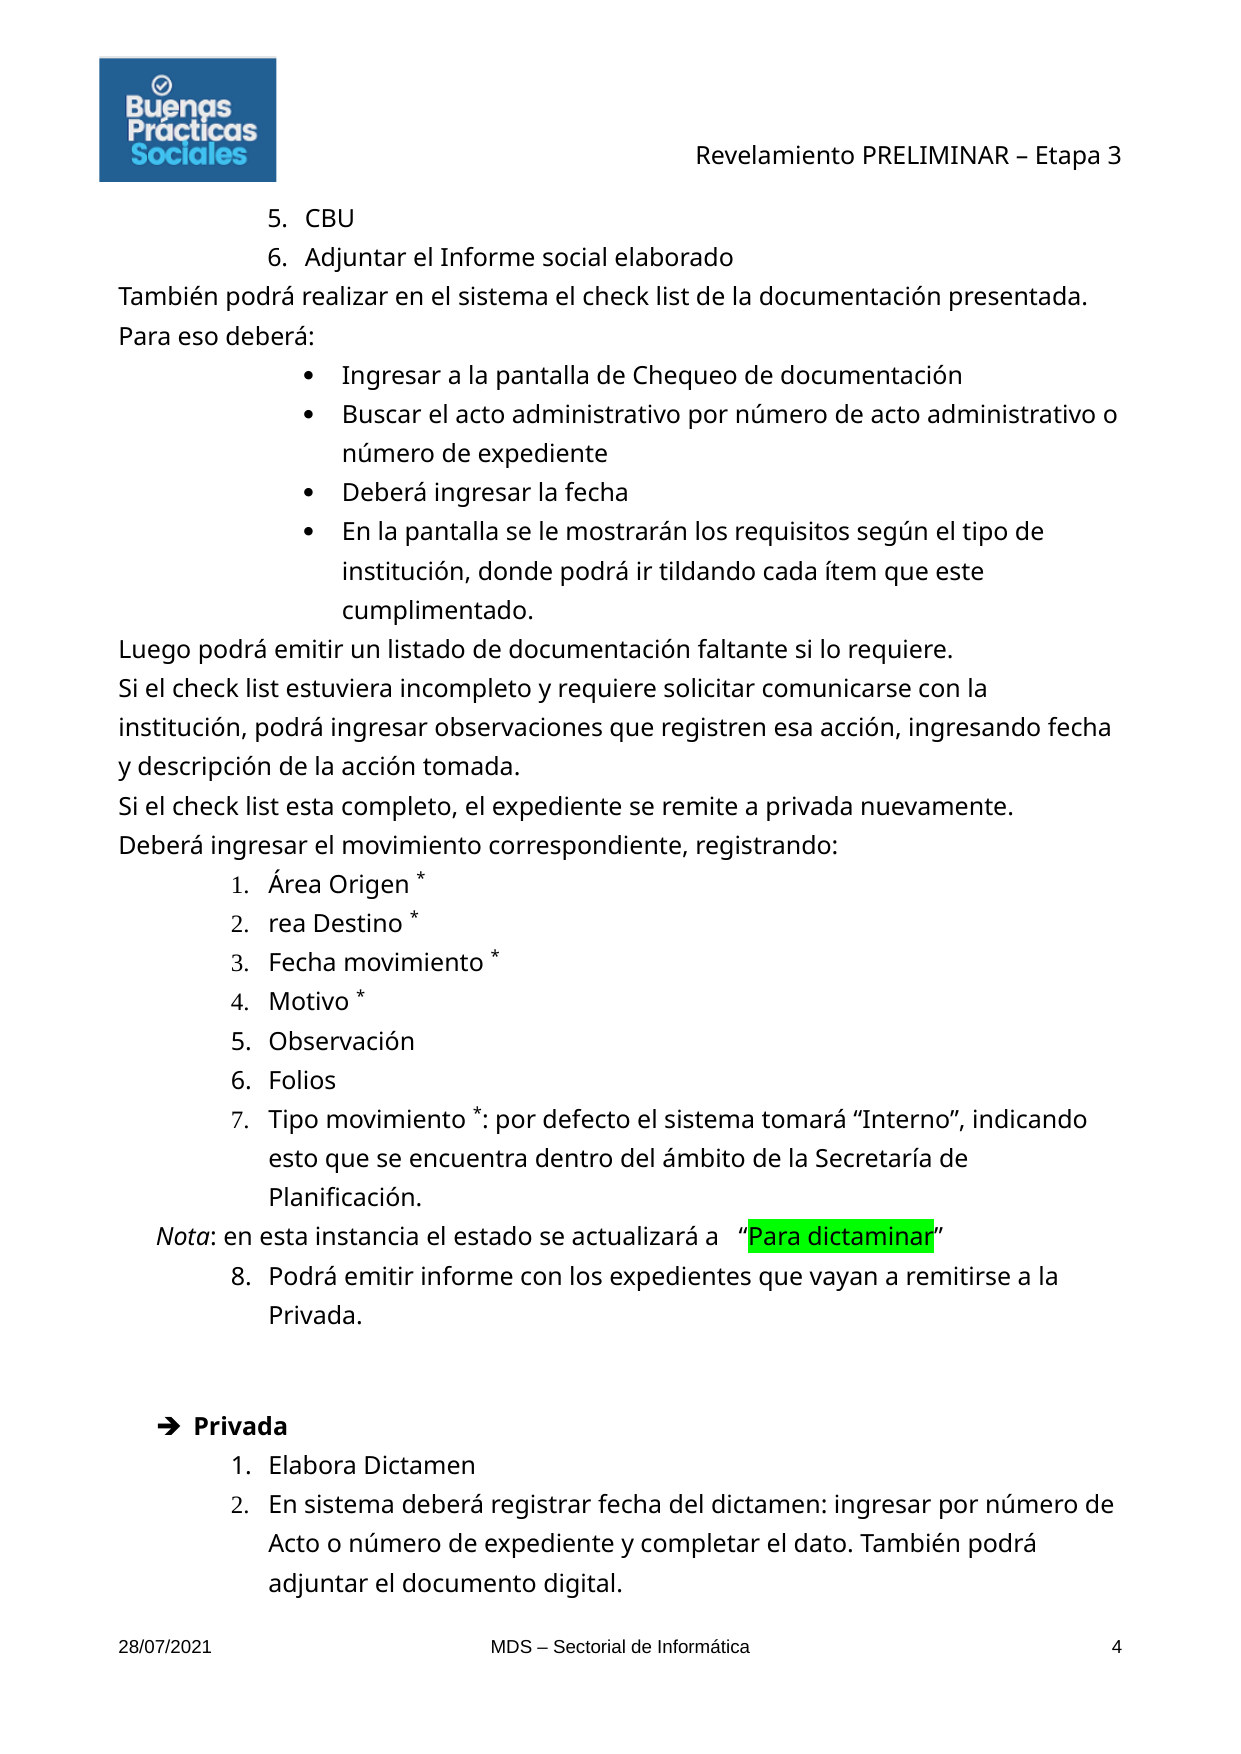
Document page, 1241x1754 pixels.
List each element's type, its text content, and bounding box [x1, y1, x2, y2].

text Si el check list estuviera incompleto y requiere solicitar comunicarse con la institución, podrá ingresar observaciones que registren esa acción, ingresando fecha y descripción de la acción tomada. [118, 671, 1122, 783]
list Deberá ingresar la fecha [304, 475, 1122, 509]
list CBU [267, 201, 1122, 235]
list Observación [231, 1023, 1122, 1057]
list Fecha movimiento * [231, 945, 1122, 979]
text Nota: en esta instancia el estado se actualizará a “Para dictaminar” [156, 1219, 1122, 1253]
list Elabora Dictamen [231, 1448, 1122, 1482]
list Área Origen * [231, 866, 1122, 901]
text También podrá realizar en el sistema el check list de la documentación presentada. Para eso deberá: [118, 279, 1122, 352]
text Deberá ingresar el movimiento correspondiente, registrando: [118, 827, 1122, 861]
text Si el check list esta completo, el expediente se remite a privada nuevamente. [118, 788, 1122, 822]
list Privada [156, 1409, 1122, 1443]
list Adjuntar el Informe social elaborado [267, 240, 1122, 274]
list En la pantalla se le mostrarán los requisitos según el tipo de institución, donde podrá ir tildando cada ítem que este cumplimentado. [304, 514, 1122, 626]
list rea Destino * [231, 906, 1122, 940]
list Ingresar a la pantalla de Chequeo de documentación [304, 357, 1122, 391]
list Motivo * [231, 984, 1122, 1018]
list Podrá emitir informe con los expedientes que vayan a remitirse a la Privada. [231, 1258, 1122, 1331]
list Folios [231, 1062, 1122, 1096]
list En sistema deberá registrar fecha del dictamen: ingresar por número de Acto o número de expediente y completar el dato. También podrá adjuntar el documento digital. [231, 1487, 1122, 1599]
text Luego podrá emitir un listado de documentación faltante si lo requiere. [118, 631, 1122, 666]
list Tipo movimiento *: por defecto el sistema tomará “Interno”, indicando esto que se encuentra dentro del ámbito de la Secretaría de Planificación. [231, 1101, 1122, 1214]
list Buscar el acto administrativo por número de acto administrativo o número de expediente [304, 396, 1122, 470]
